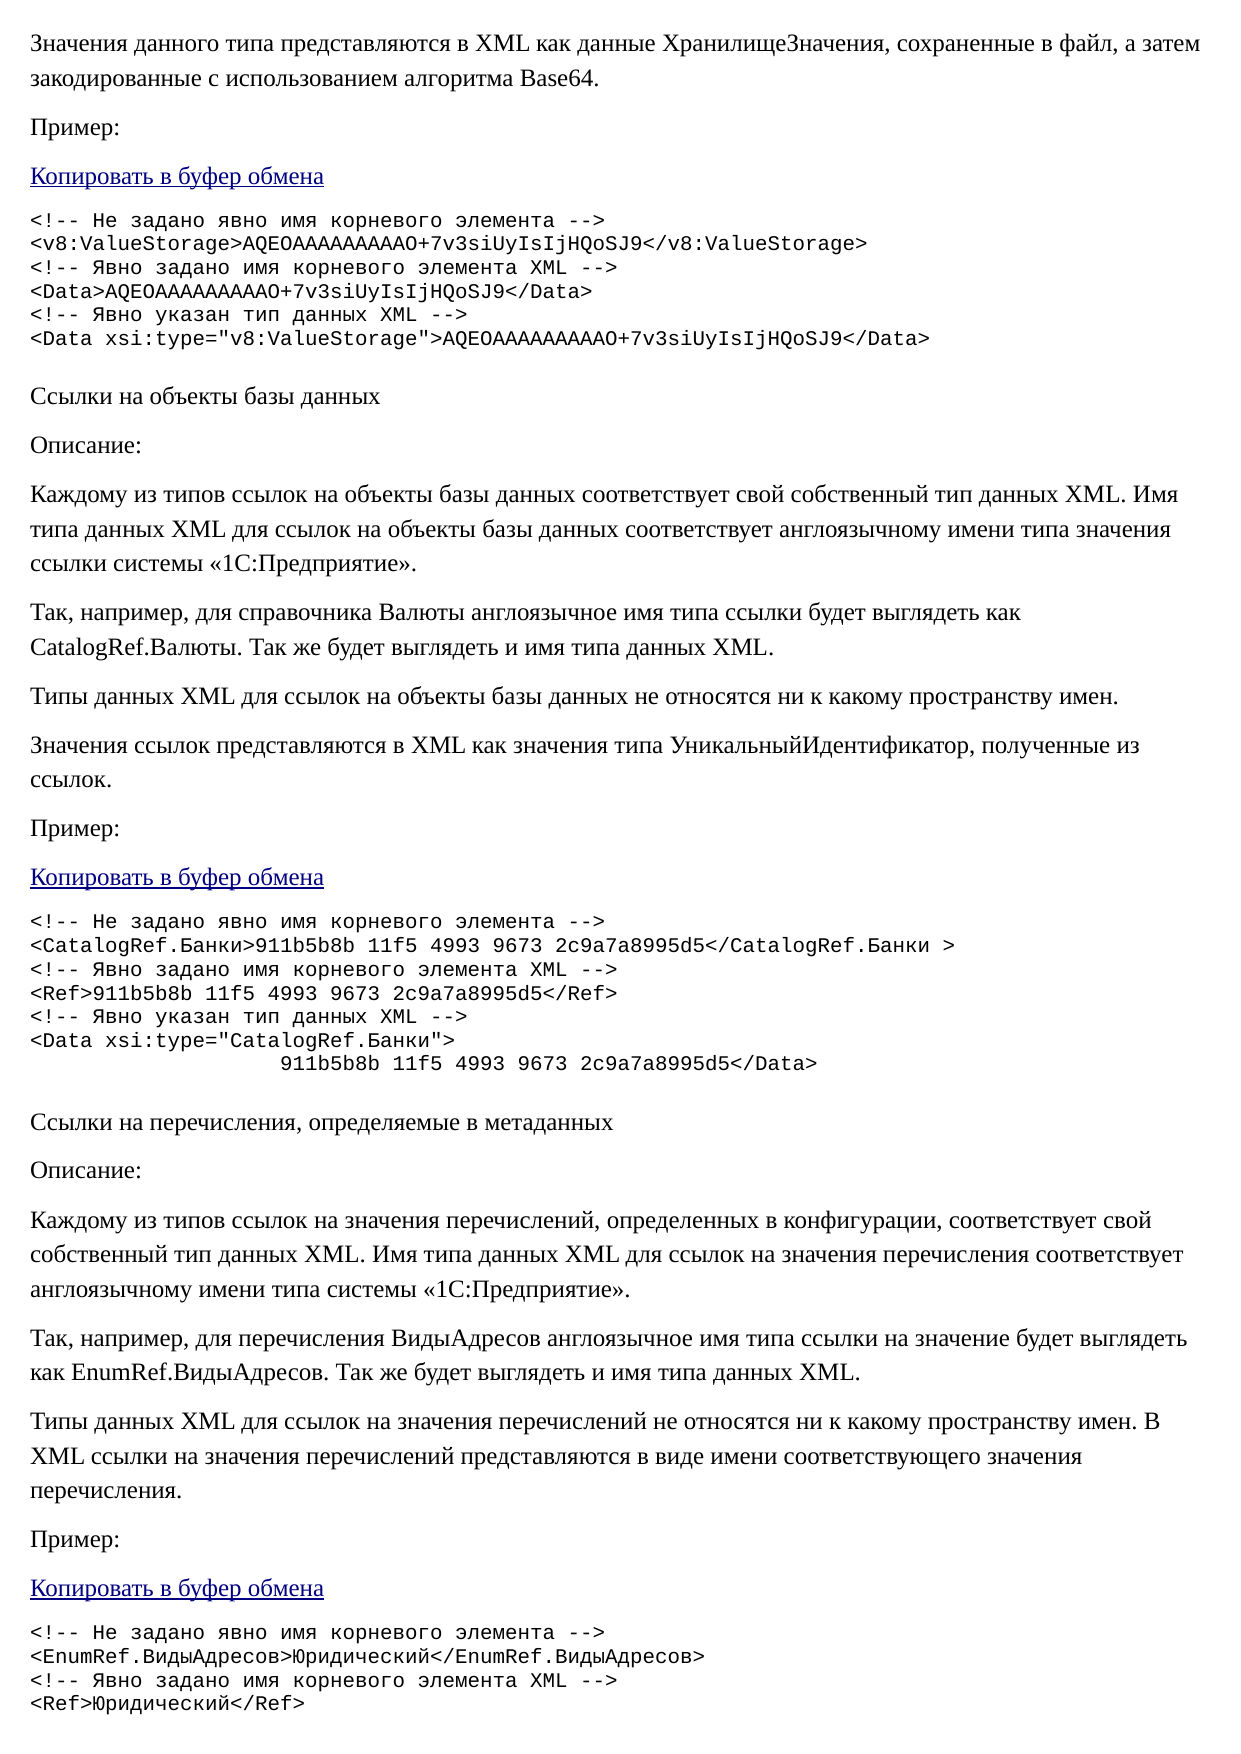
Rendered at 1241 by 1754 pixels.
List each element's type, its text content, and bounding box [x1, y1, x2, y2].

text <Ref>911b5b8b 11f5 4993 9673 2c9a7a8995d5</Ref> [30, 982, 1211, 1006]
text <EnumRef.ВидыАдресов>Юридический</EnumRef.ВидыАдресов> [30, 1646, 1211, 1670]
text Так, например, для справочника Валюты англоязычное имя типа ссылки будет выглядеть как CatalogRef.Валюты. Так же будет выглядеть и имя типа данных XML. [30, 597, 1211, 661]
text <v8:ValueStorage>AQEOAAAAAAAAAO+7v3siUyIsIjHQoSJ9</v8:ValueStorage> [30, 233, 1211, 257]
text <Data xsi:type="v8:ValueStorage">AQEOAAAAAAAAAO+7v3siUyIsIjHQoSJ9</Data> [30, 328, 1211, 352]
text Пример: [30, 1524, 1211, 1553]
text Копировать в буфер обмена [30, 1573, 1211, 1602]
text Копировать в буфер обмена [30, 161, 1211, 189]
text <!-- Не задано явно имя корневого элемента --> [30, 210, 1211, 233]
text Пример: [30, 813, 1211, 842]
text <Ref>Юридический</Ref> [30, 1693, 1211, 1717]
text 911b5b8b 11f5 4993 9673 2c9a7a8995d5</Data> [30, 1053, 1211, 1077]
text <!-- Явно задано имя корневого элемента XML --> [30, 257, 1211, 281]
text Значения ссылок представляются в XML как значения типа УникальныйИдентификатор, полученные из ссылок. [30, 730, 1211, 793]
text Копировать в буфер обмена [30, 862, 1211, 891]
text <!-- Явно задано имя корневого элемента XML --> [30, 1670, 1211, 1693]
text <!-- Явно указан тип данных XML --> [30, 1006, 1211, 1030]
text <!-- Не задано явно имя корневого элемента --> [30, 1622, 1211, 1646]
text Каждому из типов ссылок на объекты базы данных соответствует свой собственный тип данных XML. Имя типа данных XML для ссылок на объекты базы данных соответствует англоязычному имени типа значения ссылки системы «1С:Предприятие». [30, 479, 1211, 577]
text Типы данных XML для ссылок на объекты базы данных не относятся ни к какому пространству имен. [30, 681, 1211, 709]
text Описание: [30, 430, 1211, 459]
text <CatalogRef.Банки>911b5b8b 11f5 4993 9673 2c9a7a8995d5</CatalogRef.Банки > [30, 935, 1211, 959]
text <Data xsi:type="CatalogRef.Банки"> [30, 1030, 1211, 1053]
text <!-- Явно указан тип данных XML --> [30, 304, 1211, 328]
text Описание: [30, 1156, 1211, 1184]
text Типы данных XML для ссылок на значения перечислений не относятся ни к какому пространству имен. В XML ссылки на значения перечислений представляются в виде имени соответствующего значения перечисления. [30, 1406, 1211, 1504]
text <Data>AQEOAAAAAAAAAO+7v3siUyIsIjHQoSJ9</Data> [30, 281, 1211, 304]
text Каждому из типов ссылок на значения перечислений, определенных в конфигурации, соответствует свой собственный тип данных XML. Имя типа данных XML для ссылок на значения перечисления соответствует англоязычному имени типа системы «1С:Предприятие». [30, 1205, 1211, 1302]
text Пример: [30, 112, 1211, 140]
text Ссылки на перечисления, определяемые в метаданных [30, 1107, 1211, 1135]
text Значения данного типа представляются в XML как данные ХранилищеЗначения, сохраненные в файл, а затем закодированные с использованием алгоритма Base64. [30, 28, 1211, 91]
text Так, например, для перечисления ВидыАдресов англоязычное имя типа ссылки на значение будет выглядеть как EnumRef.ВидыАдресов. Так же будет выглядеть и имя типа данных XML. [30, 1323, 1211, 1386]
text <!-- Не задано явно имя корневого элемента --> [30, 912, 1211, 935]
text <!-- Явно задано имя корневого элемента XML --> [30, 959, 1211, 982]
text Ссылки на объекты базы данных [30, 381, 1211, 410]
